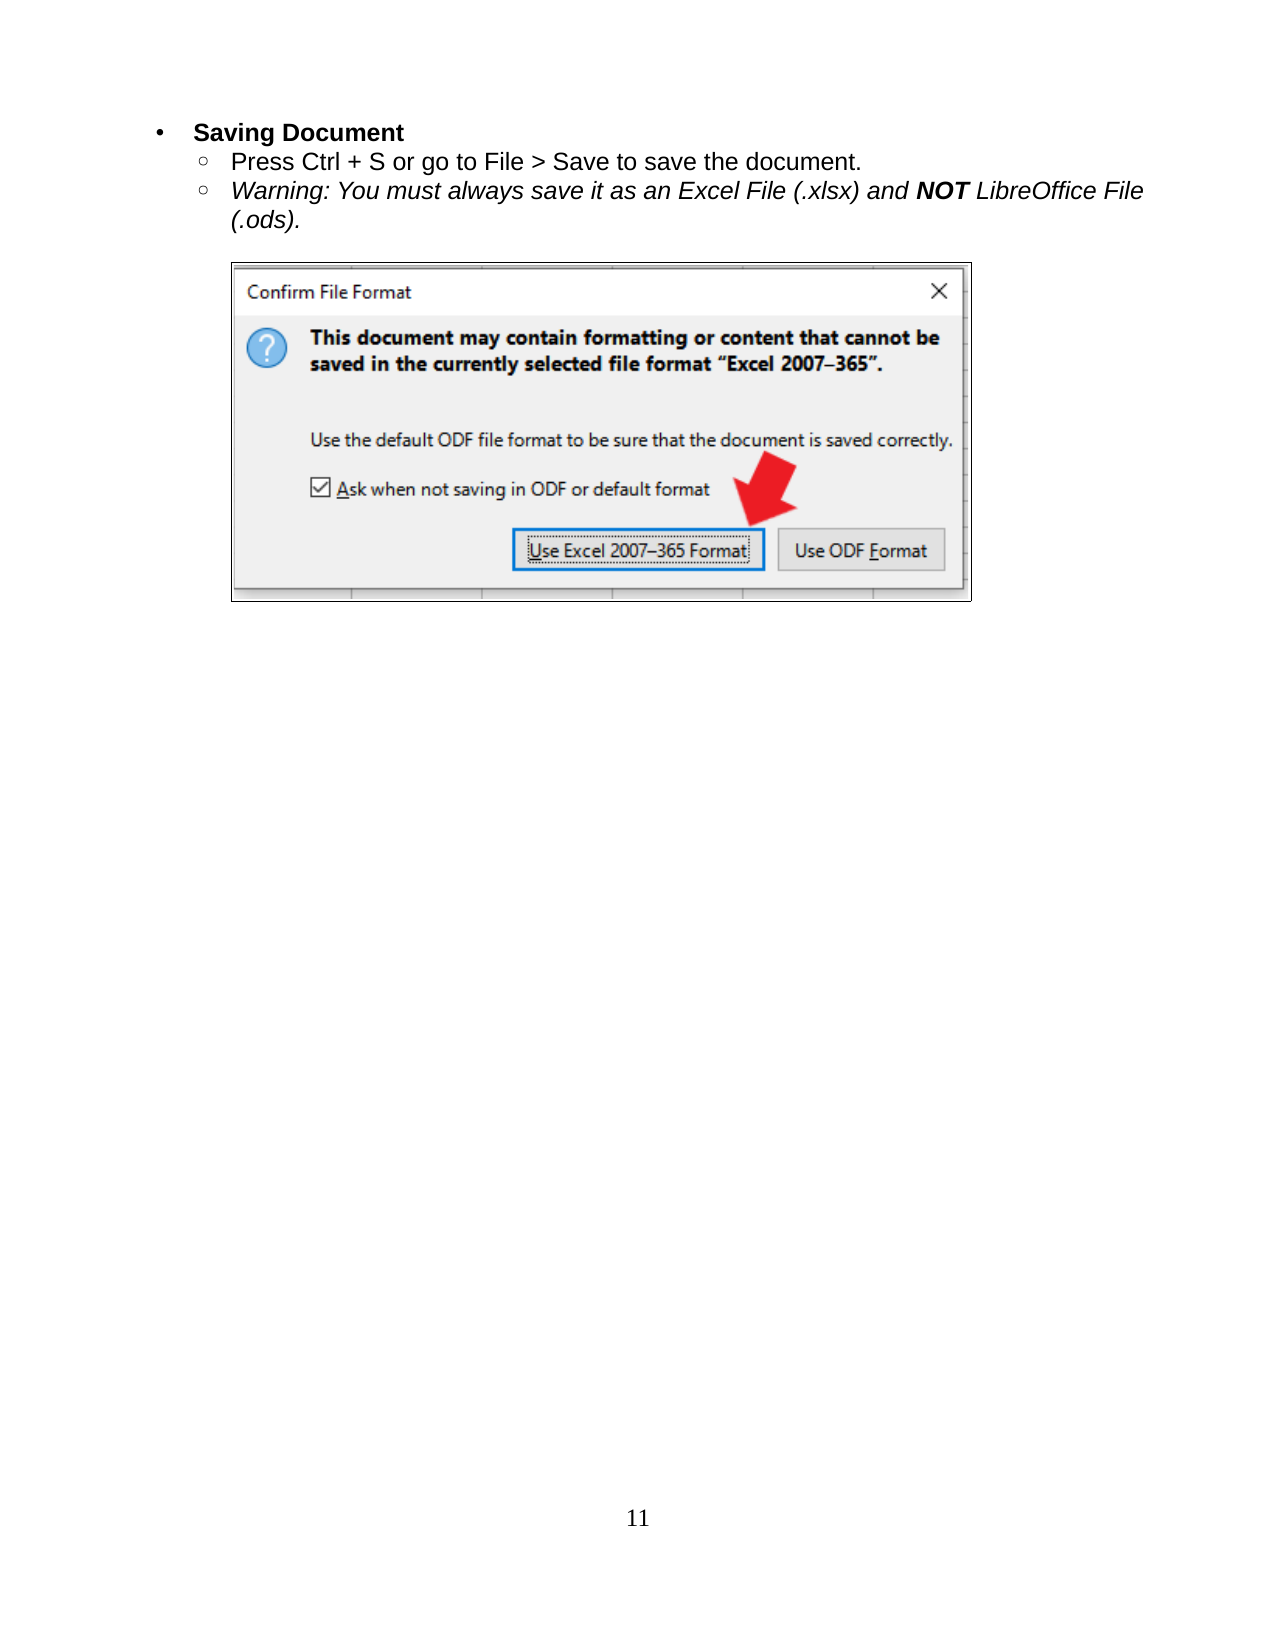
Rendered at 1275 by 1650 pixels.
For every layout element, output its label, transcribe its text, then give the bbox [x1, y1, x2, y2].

list Warning: You must always save it as an Excel File (.xlsx) and NOT LibreOffice File (.ods). [193, 176, 1157, 233]
list Press Ctrl + S or go to File > Save to save the document. [193, 147, 1157, 176]
picture [233, 265, 969, 599]
list Saving Document [156, 118, 1157, 147]
